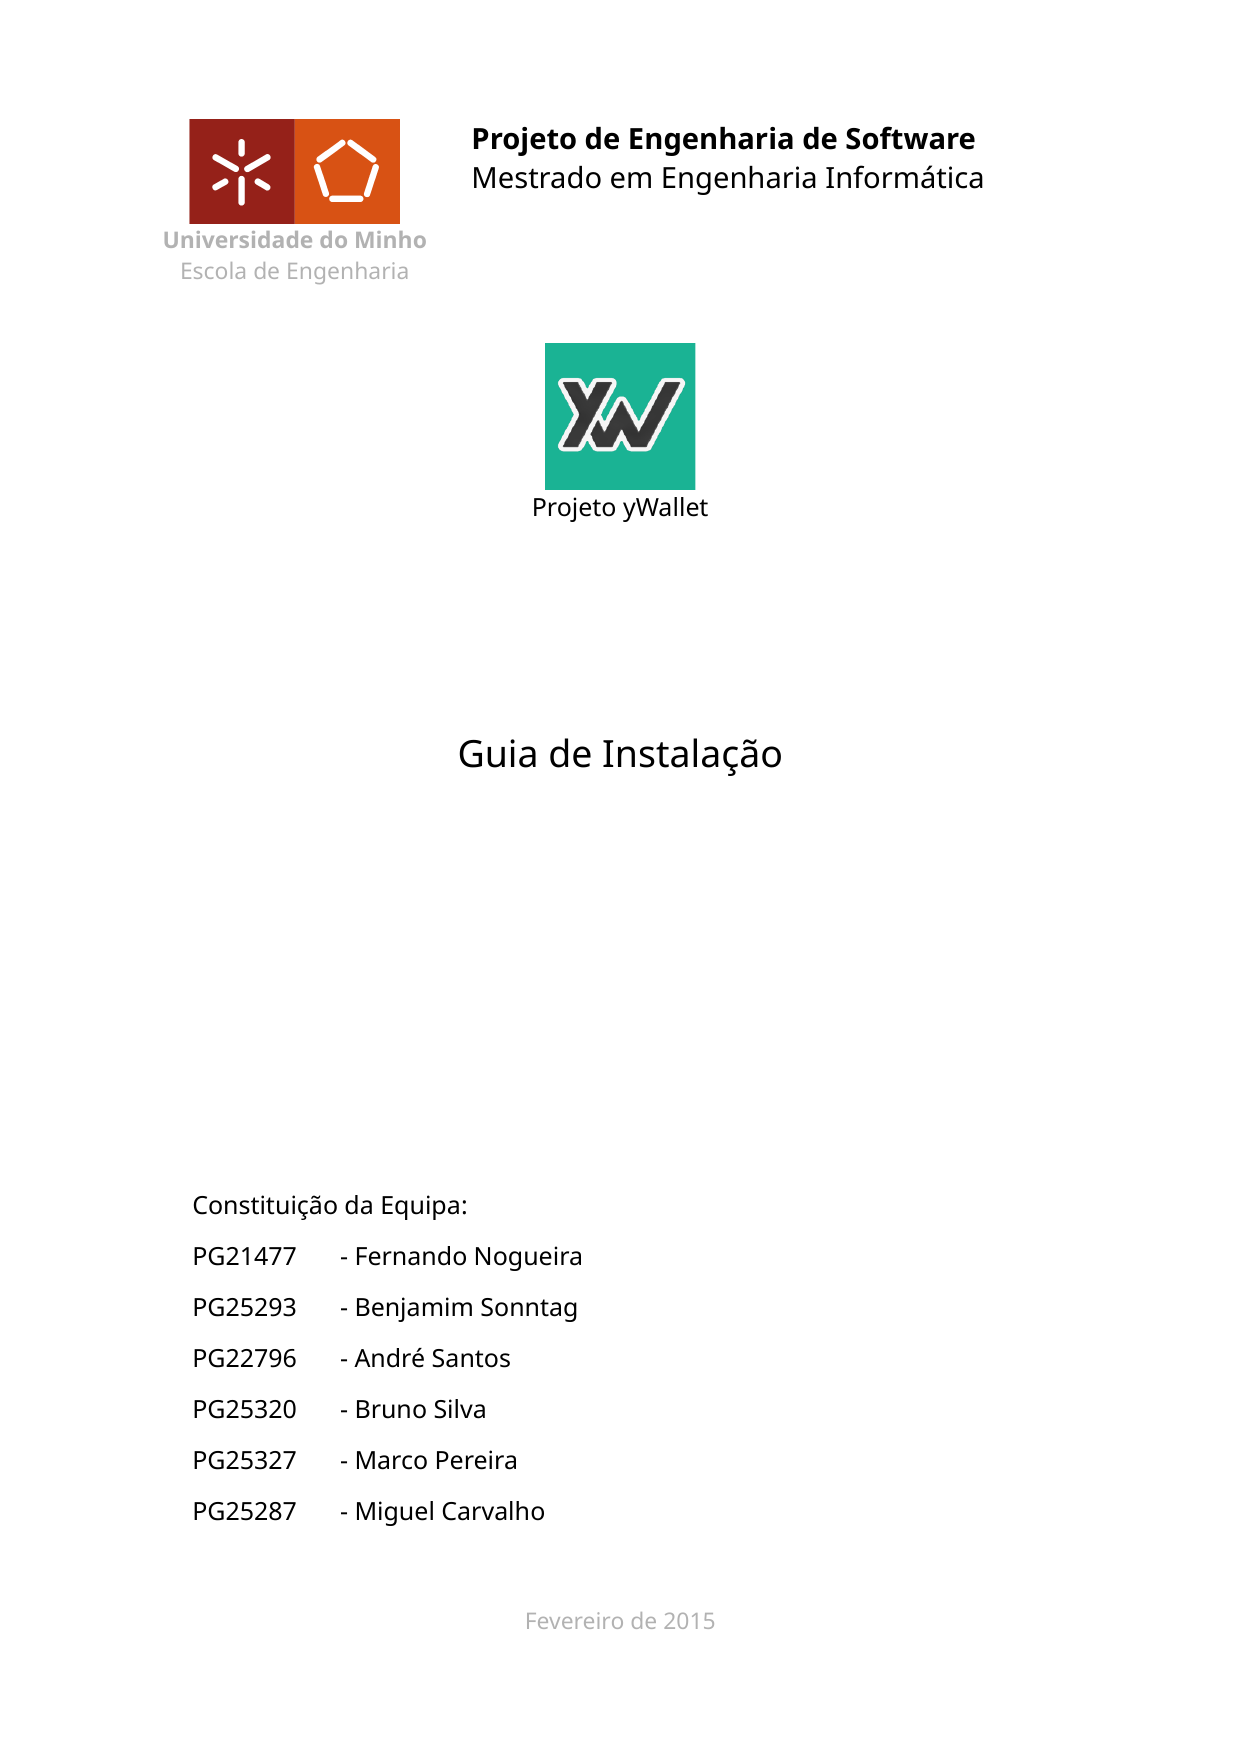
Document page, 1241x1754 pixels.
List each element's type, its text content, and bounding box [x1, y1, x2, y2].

text PG25287 - Miguel Carvalho [118, 1494, 1122, 1528]
text PG25327 - Marco Pereira [118, 1443, 1122, 1477]
text PG22796 - André Santos [118, 1341, 1122, 1374]
table_header Universidade do Minho Escola de Engenharia [118, 118, 471, 286]
text PG25320 - Bruno Silva [118, 1392, 1122, 1426]
table_header Projeto de Engenharia de Software Mestrado em Engenharia Informática [471, 118, 1123, 197]
text Guia de Instalação [118, 728, 1122, 779]
text PG25293 - Benjamim Sonntag [118, 1289, 1122, 1323]
text PG21477 - Fernando Nogueira [118, 1238, 1122, 1272]
picture [189, 118, 400, 224]
text Projeto yWallet [118, 344, 1122, 523]
table_cell [471, 198, 1123, 286]
picture [545, 343, 696, 490]
text Constituição da Equipa: [118, 1187, 1122, 1221]
